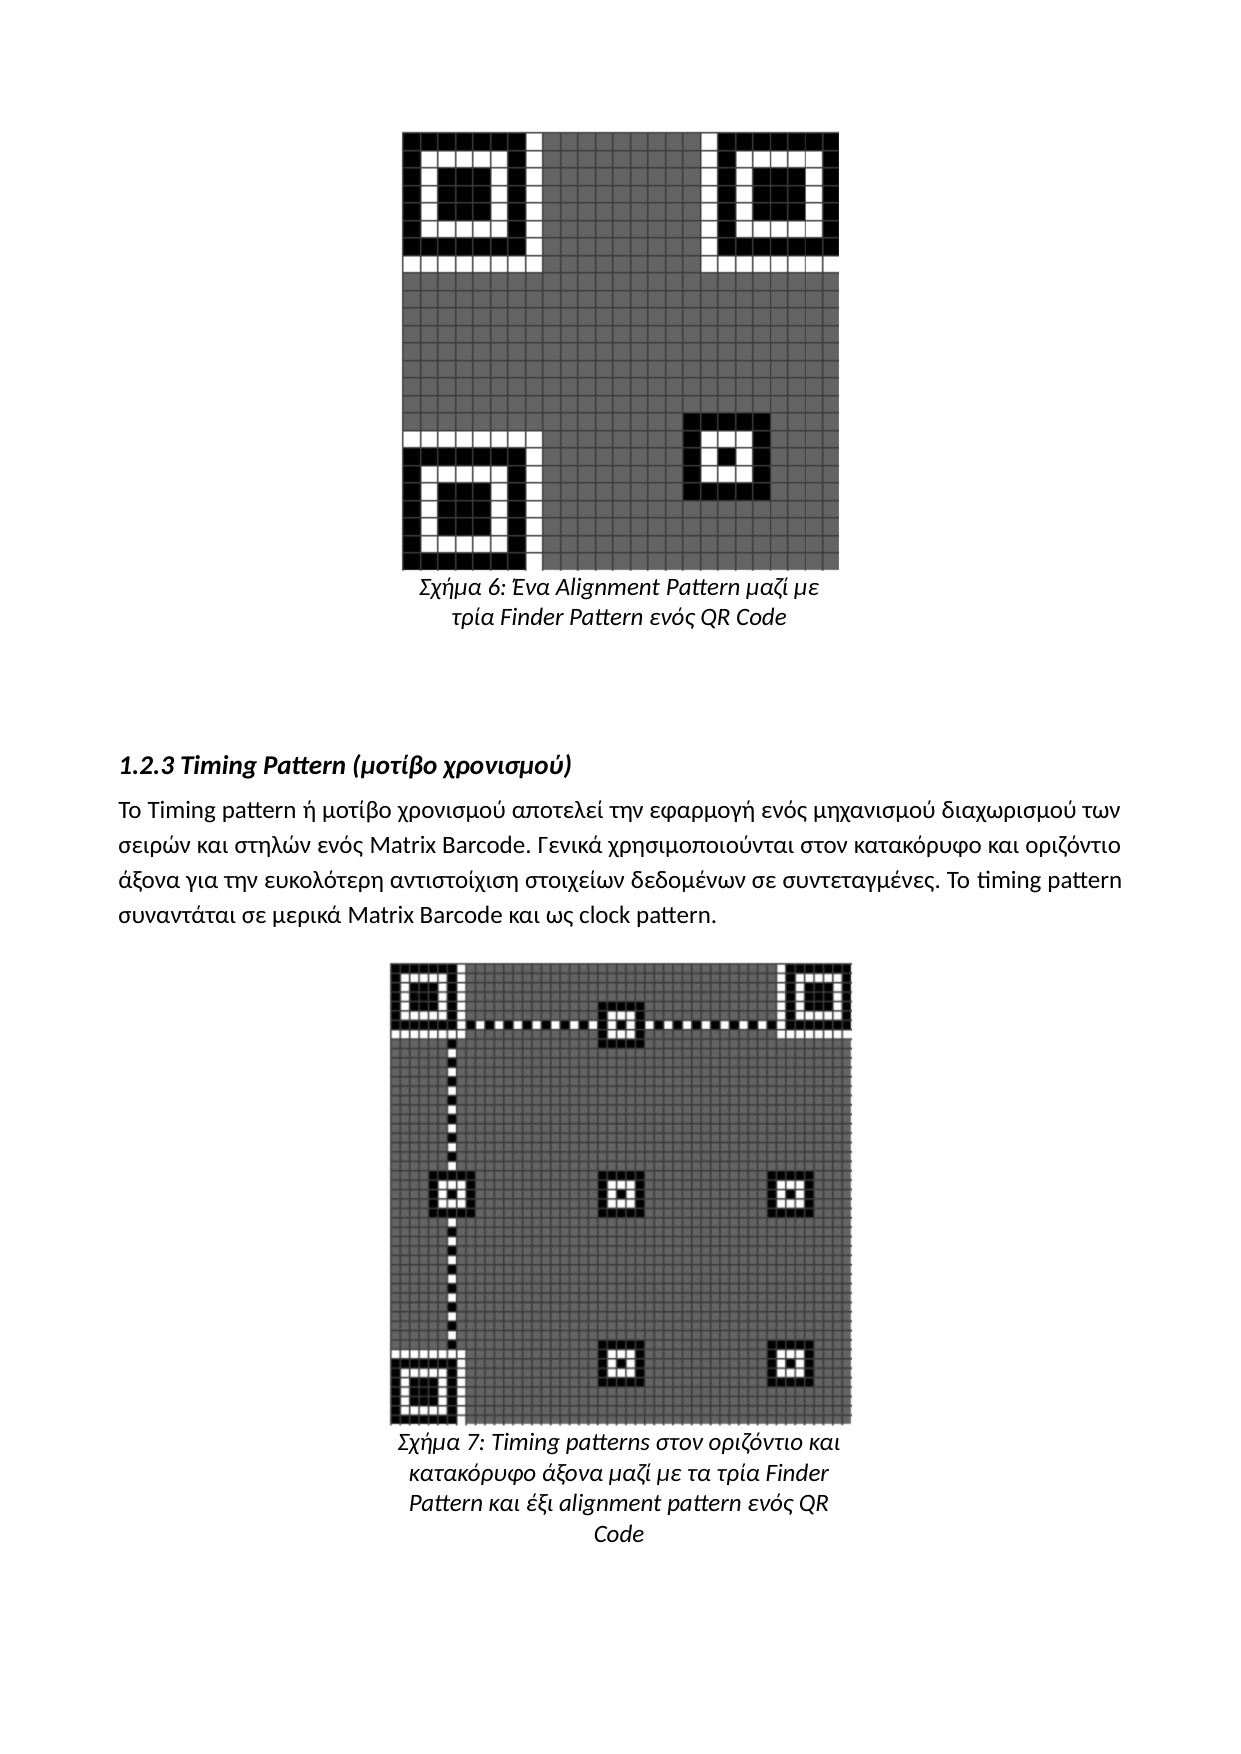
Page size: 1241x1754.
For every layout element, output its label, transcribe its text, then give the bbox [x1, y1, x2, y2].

text Σχήμα 6: Ένα Alignment Pattern μαζί με τρία Finder Pattern ενός QR Code [401, 571, 839, 632]
subtitle 1.2.3 Timing Pattern (μοτίβο χρονισμού) [118, 748, 1122, 781]
text Σχήμα 7: Timing patterns στον οριζόντιο και κατακόρυφο άξονα μαζί με τα τρία Finder Pattern και έξι alignment pattern ενός QR Code [388, 1427, 852, 1548]
picture [387, 960, 853, 1427]
picture [401, 130, 839, 571]
text Το Timing pattern ή μοτίβο χρονισμού αποτελεί την εφαρμογή ενός μηχανισμού διαχωρισμού των σειρών και στηλών ενός Matrix Barcode. Γενικά χρησιμοποιούνται στον κατακόρυφο και οριζόντιο άξονα για την ευκολότερη αντιστοίχιση στοιχείων δεδομένων σε συντεταγμένες. Το timing pattern συναντάται σε μερικά Matrix Barcode και ως clock pattern. [118, 794, 1122, 929]
